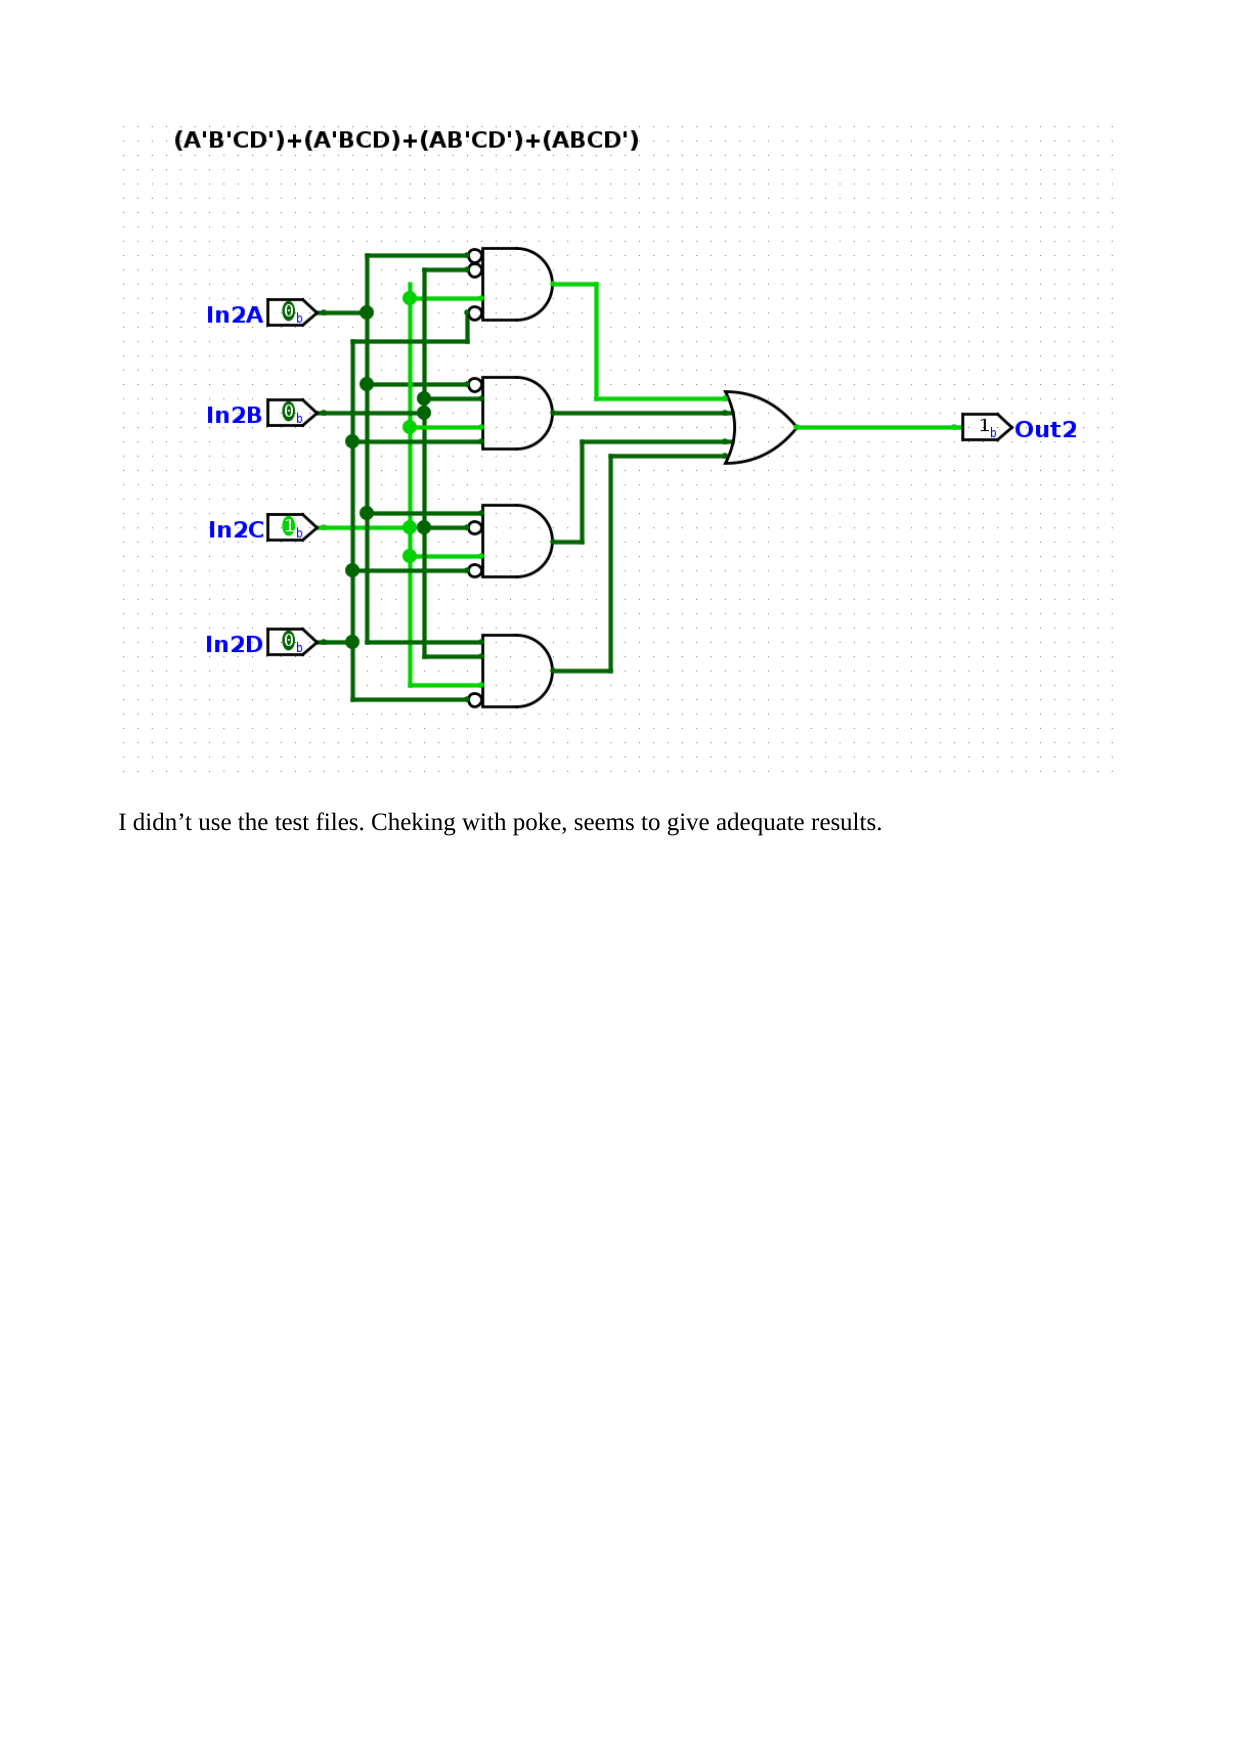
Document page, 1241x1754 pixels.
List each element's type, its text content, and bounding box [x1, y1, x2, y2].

text I didn’t use the test files. Cheking with poke, seems to give adequate results. [118, 807, 1122, 836]
picture [118, 118, 1123, 779]
